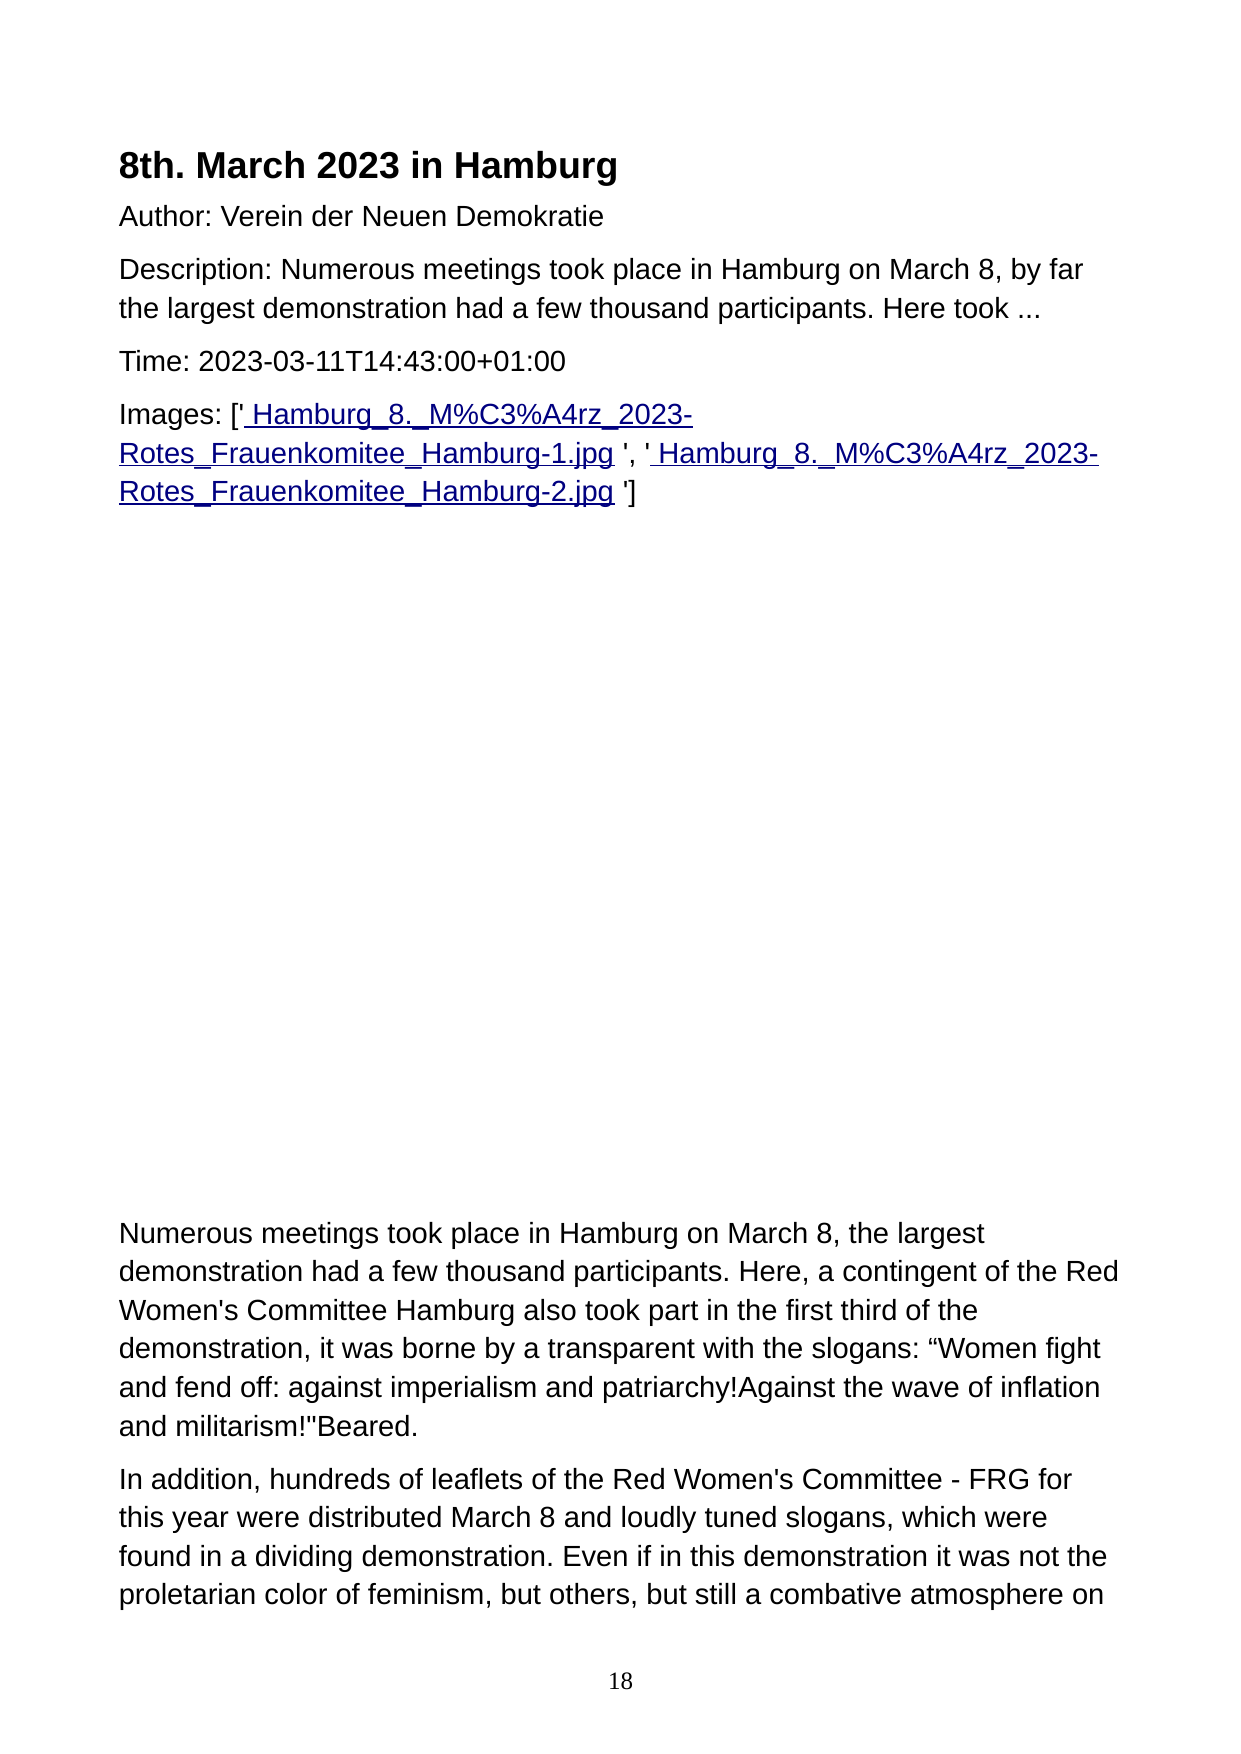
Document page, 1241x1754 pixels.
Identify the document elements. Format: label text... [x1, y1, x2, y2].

subtitle 8th. March 2023 in Hamburg [118, 143, 1122, 187]
text Images: [' Hamburg_8._M%C3%A4rz_2023-Rotes_Frauenkomitee_Hamburg-1.jpg ', ' Hamburg_8._M%C3%A4rz_2023-Rotes_Frauenkomitee_Hamburg-2.jpg '] [118, 397, 1122, 508]
text Numerous meetings took place in Hamburg on March 8, the largest demonstration had a few thousand participants. Here, a contingent of the Red Women's Committee Hamburg also took part in the first third of the demonstration, it was borne by a transparent with the slogans: “Women fight and fend off: against imperialism and patriarchy!Against the wave of inflation and militarism!"Beared. [118, 527, 1122, 1442]
text Time: 2023-03-11T14:43:00+01:00 [118, 344, 1122, 377]
text Description: Numerous meetings took place in Hamburg on March 8, by far the largest demonstration had a few thousand participants. Here took ... [118, 252, 1122, 324]
text In addition, hundreds of leaflets of the Red Women's Committee - FRG for this year were distributed March 8 and loudly tuned slogans, which were found in a dividing demonstration. Even if in this demonstration it was not the proletarian color of feminism, but others, but still a combative atmosphere on [118, 1462, 1122, 1611]
text Author: Verein der Neuen Demokratie [118, 199, 1122, 233]
